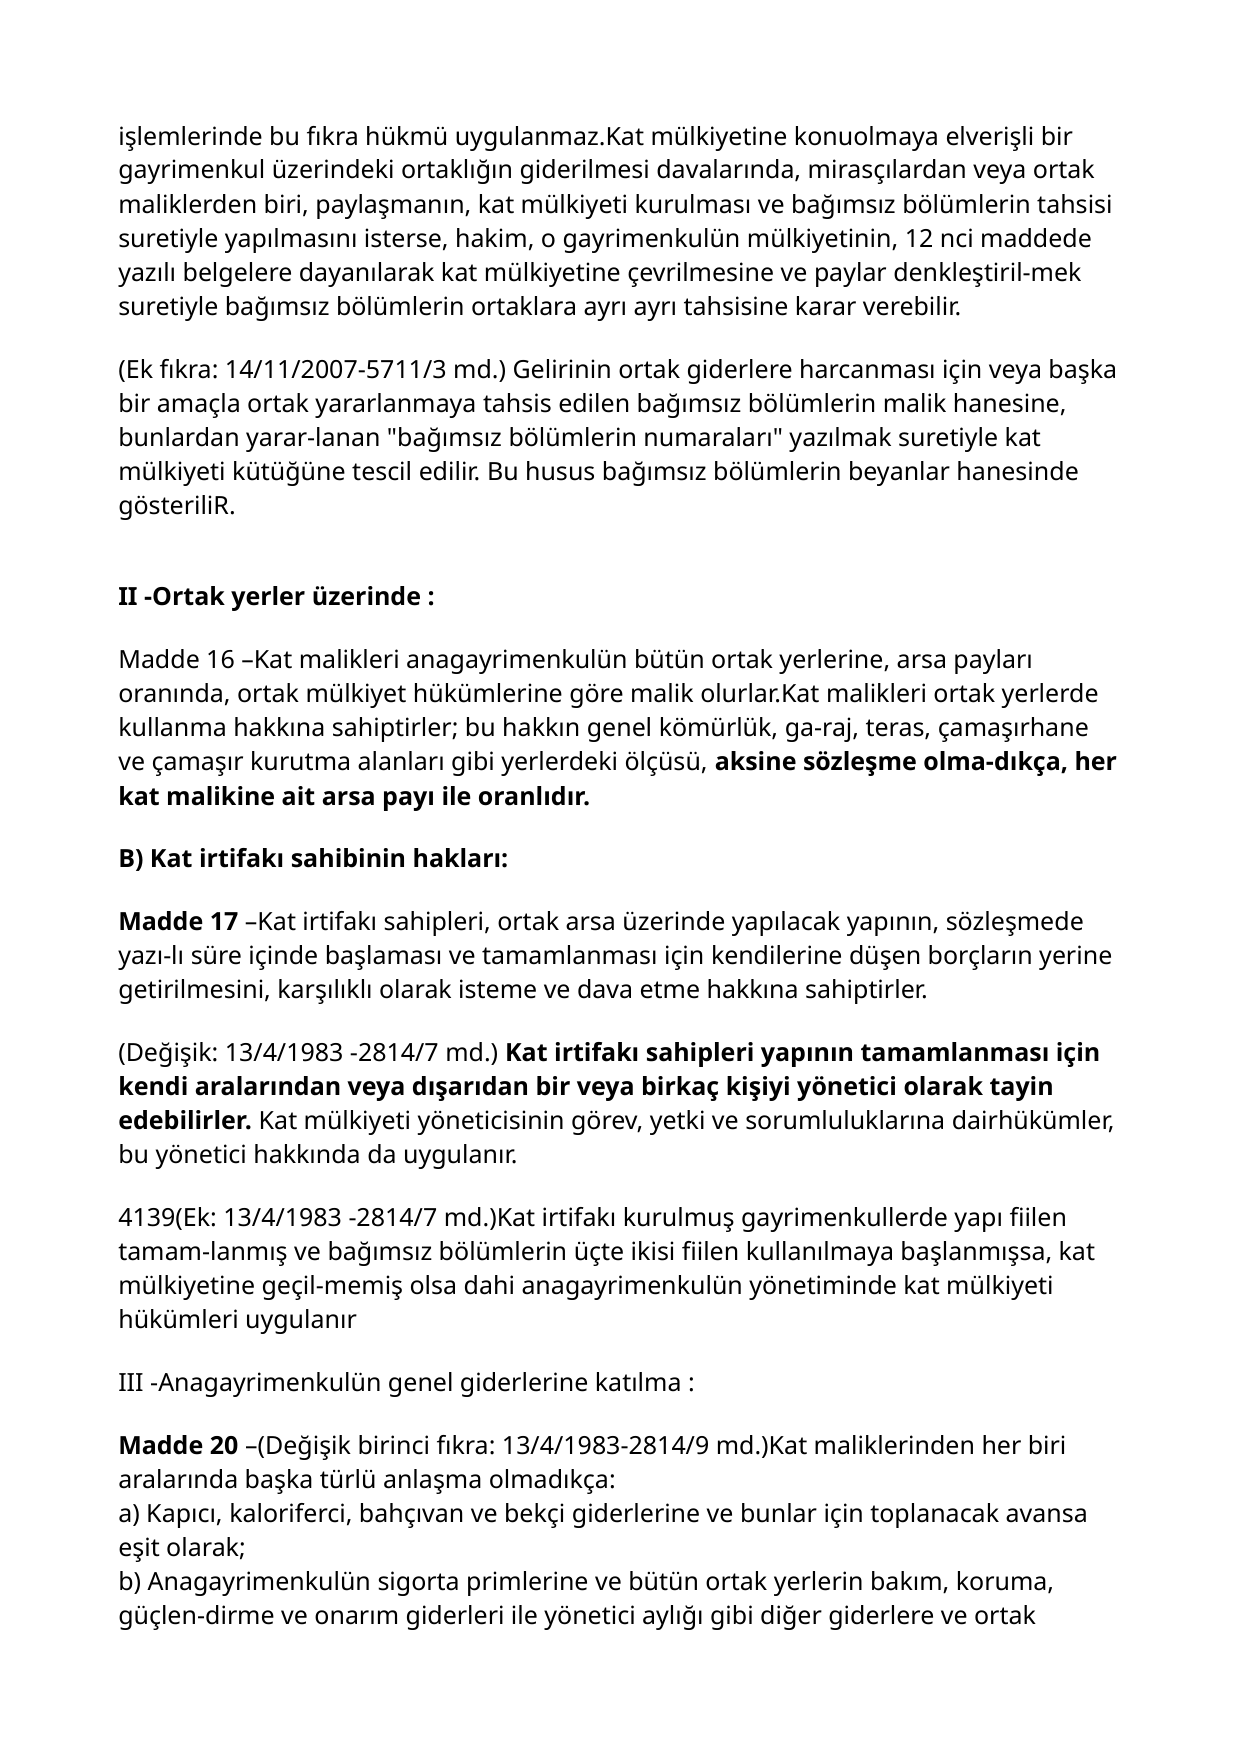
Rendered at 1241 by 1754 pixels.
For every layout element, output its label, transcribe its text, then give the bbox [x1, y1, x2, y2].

text B) Kat irtifakı sahibinin hakları: [118, 841, 1122, 875]
text b) Anagayrimenkulün sigorta primlerine ve bütün ortak yerlerin bakım, koruma, güçlen-dirme ve onarım giderleri ile yönetici aylığı gibi diğer giderlere ve ortak [118, 1564, 1122, 1632]
text (Değişik: 13/4/1983 -2814/7 md.) Kat irtifakı sahipleri yapının tamamlanması için kendi aralarından veya dışarıdan bir veya birkaç kişiyi yönetici olarak tayin edebilirler. Kat mülkiyeti yöneticisinin görev, yetki ve sorumluluklarına dairhükümler, bu yönetici hakkında da uygulanır. [118, 1035, 1122, 1171]
text (Ek fıkra: 14/11/2007-5711/3 md.) Gelirinin ortak giderlere harcanması için veya başka bir amaçla ortak yararlanmaya tahsis edilen bağımsız bölümlerin malik hanesine, bunlardan yarar-lanan "bağımsız bölümlerin numaraları" yazılmak suretiyle kat mülkiyeti kütüğüne tescil edilir. Bu husus bağımsız bölümlerin beyanlar hanesinde gösteriliR. [118, 351, 1122, 522]
text III -Anagayrimenkulün genel giderlerine katılma : [118, 1365, 1122, 1399]
text II -Ortak yerler üzerinde : [118, 579, 1122, 613]
text a) Kapıcı, kaloriferci, bahçıvan ve bekçi giderlerine ve bunlar için toplanacak avansa eşit olarak; [118, 1496, 1122, 1564]
text 4139(Ek: 13/4/1983 -2814/7 md.)Kat irtifakı kurulmuş gayrimenkullerde yapı fiilen tamam-lanmış ve bağımsız bölümlerin üçte ikisi fiilen kullanılmaya başlanmışsa, kat mülkiyetine geçil-memiş olsa dahi anagayrimenkulün yönetiminde kat mülkiyeti hükümleri uygulanır [118, 1200, 1122, 1336]
text işlemlerinde bu fıkra hükmü uygulanmaz.Kat mülkiyetine konuolmaya elverişli bir gayrimenkul üzerindeki ortaklığın giderilmesi davalarında, mirasçılardan veya ortak maliklerden biri, paylaşmanın, kat mülkiyeti kurulması ve bağımsız bölümlerin tahsisi suretiyle yapılmasını isterse, hakim, o gayrimenkulün mülkiyetinin, 12 nci maddede yazılı belgelere dayanılarak kat mülkiyetine çevrilmesine ve paylar denkleştiril-mek suretiyle bağımsız bölümlerin ortaklara ayrı ayrı tahsisine karar verebilir. [118, 118, 1122, 322]
text Madde 20 –(Değişik birinci fıkra: 13/4/1983-2814/9 md.)Kat maliklerinden her biri aralarında başka türlü anlaşma olmadıkça: [118, 1427, 1122, 1496]
text Madde 17 –Kat irtifakı sahipleri, ortak arsa üzerinde yapılacak yapının, sözleşmede yazı-lı süre içinde başlaması ve tamamlanması için kendilerine düşen borçların yerine getirilmesini, karşılıklı olarak isteme ve dava etme hakkına sahiptirler. [118, 904, 1122, 1006]
text Madde 16 –Kat malikleri anagayrimenkulün bütün ortak yerlerine, arsa payları oranında, ortak mülkiyet hükümlerine göre malik olurlar.Kat malikleri ortak yerlerde kullanma hakkına sahiptirler; bu hakkın genel kömürlük, ga-raj, teras, çamaşırhane ve çamaşır kurutma alanları gibi yerlerdeki ölçüsü, aksine sözleşme olma-dıkça, her kat malikine ait arsa payı ile oranlıdır. [118, 642, 1122, 812]
